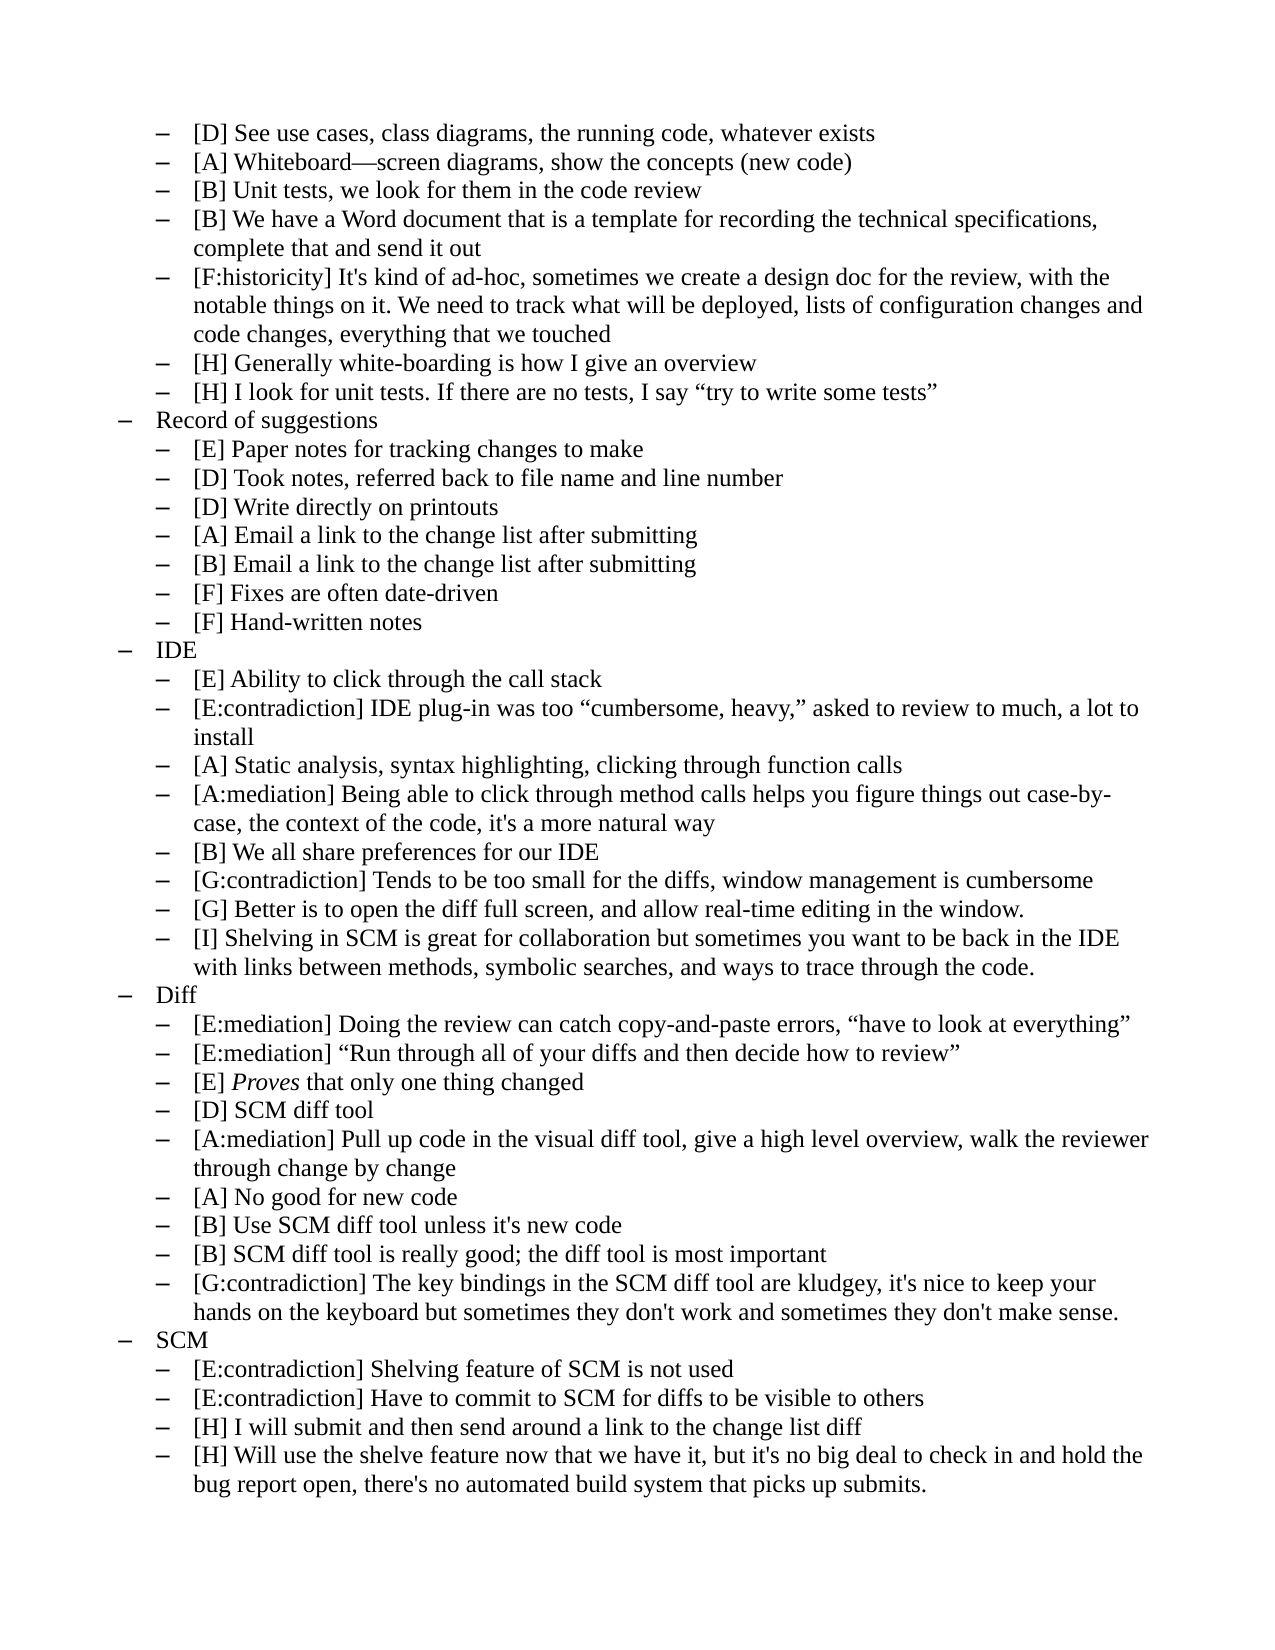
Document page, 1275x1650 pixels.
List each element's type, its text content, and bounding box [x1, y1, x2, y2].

list [D] SCM diff tool [156, 1096, 1157, 1124]
list [F] Hand-written notes [156, 607, 1157, 636]
list [B] SCM diff tool is really good; the diff tool is most important [156, 1239, 1157, 1268]
list IDE [118, 636, 1157, 664]
list SCM [118, 1326, 1157, 1354]
list [B] We have a Word document that is a template for recording the technical specifications, complete that and send it out [156, 204, 1157, 262]
list [B] Unit tests, we look for them in the code review [156, 176, 1157, 204]
list [H] Generally white-boarding is how I give an overview [156, 348, 1157, 377]
list [E] Paper notes for tracking changes to make [156, 434, 1157, 463]
list Diff [118, 981, 1157, 1009]
list [A] No good for new code [156, 1182, 1157, 1211]
list [F] Fixes are often date-driven [156, 578, 1157, 607]
list [D] Write directly on printouts [156, 492, 1157, 521]
list [G] Better is to open the diff full screen, and allow real-time editing in the window. [156, 894, 1157, 923]
list [E:contradiction] Shelving feature of SCM is not used [156, 1354, 1157, 1383]
list [A:mediation] Being able to click through method calls helps you figure things out case-by-case, the context of the code, it's a more natural way [156, 779, 1157, 837]
list [H] Will use the shelve feature now that we have it, but it's no big deal to check in and hold the bug report open, there's no automated build system that picks up submits. [156, 1441, 1157, 1498]
list [I] Shelving in SCM is great for collaboration but sometimes you want to be back in the IDE with links between methods, symbolic searches, and ways to trace through the code. [156, 923, 1157, 981]
list [H] I look for unit tests. If there are no tests, I say “try to write some tests” [156, 377, 1157, 406]
list [F:historicity] It's kind of ad-hoc, sometimes we create a design doc for the review, with the notable things on it. We need to track what will be deployed, lists of configuration changes and code changes, everything that we touched [156, 262, 1157, 348]
list [A] Email a link to the change list after submitting [156, 521, 1157, 549]
list [E:contradiction] Have to commit to SCM for diffs to be visible to others [156, 1383, 1157, 1412]
list [B] We all share preferences for our IDE [156, 837, 1157, 866]
list [E:mediation] Doing the review can catch copy-and-paste errors, “have to look at everything” [156, 1009, 1157, 1038]
list Record of suggestions [118, 406, 1157, 434]
list [E] Ability to click through the call stack [156, 664, 1157, 693]
list [D] Took notes, referred back to file name and line number [156, 463, 1157, 492]
list [B] Use SCM diff tool unless it's new code [156, 1211, 1157, 1239]
list [G:contradiction] Tends to be too small for the diffs, window management is cumbersome [156, 866, 1157, 894]
list [A:mediation] Pull up code in the visual diff tool, give a high level overview, walk the reviewer through change by change [156, 1124, 1157, 1182]
list [D] See use cases, class diagrams, the running code, whatever exists [156, 118, 1157, 147]
list [G:contradiction] The key bindings in the SCM diff tool are kludgey, it's nice to keep your hands on the keyboard but sometimes they don't work and sometimes they don't make sense. [156, 1268, 1157, 1326]
list [A] Whiteboard—screen diagrams, show the concepts (new code) [156, 147, 1157, 176]
list [A] Static analysis, syntax highlighting, clicking through function calls [156, 751, 1157, 779]
list [E:mediation] “Run through all of your diffs and then decide how to review” [156, 1038, 1157, 1067]
list [E] Proves that only one thing changed [156, 1067, 1157, 1096]
list [H] I will submit and then send around a link to the change list diff [156, 1412, 1157, 1441]
list [B] Email a link to the change list after submitting [156, 549, 1157, 578]
list [E:contradiction] IDE plug-in was too “cumbersome, heavy,” asked to review to much, a lot to install [156, 693, 1157, 751]
